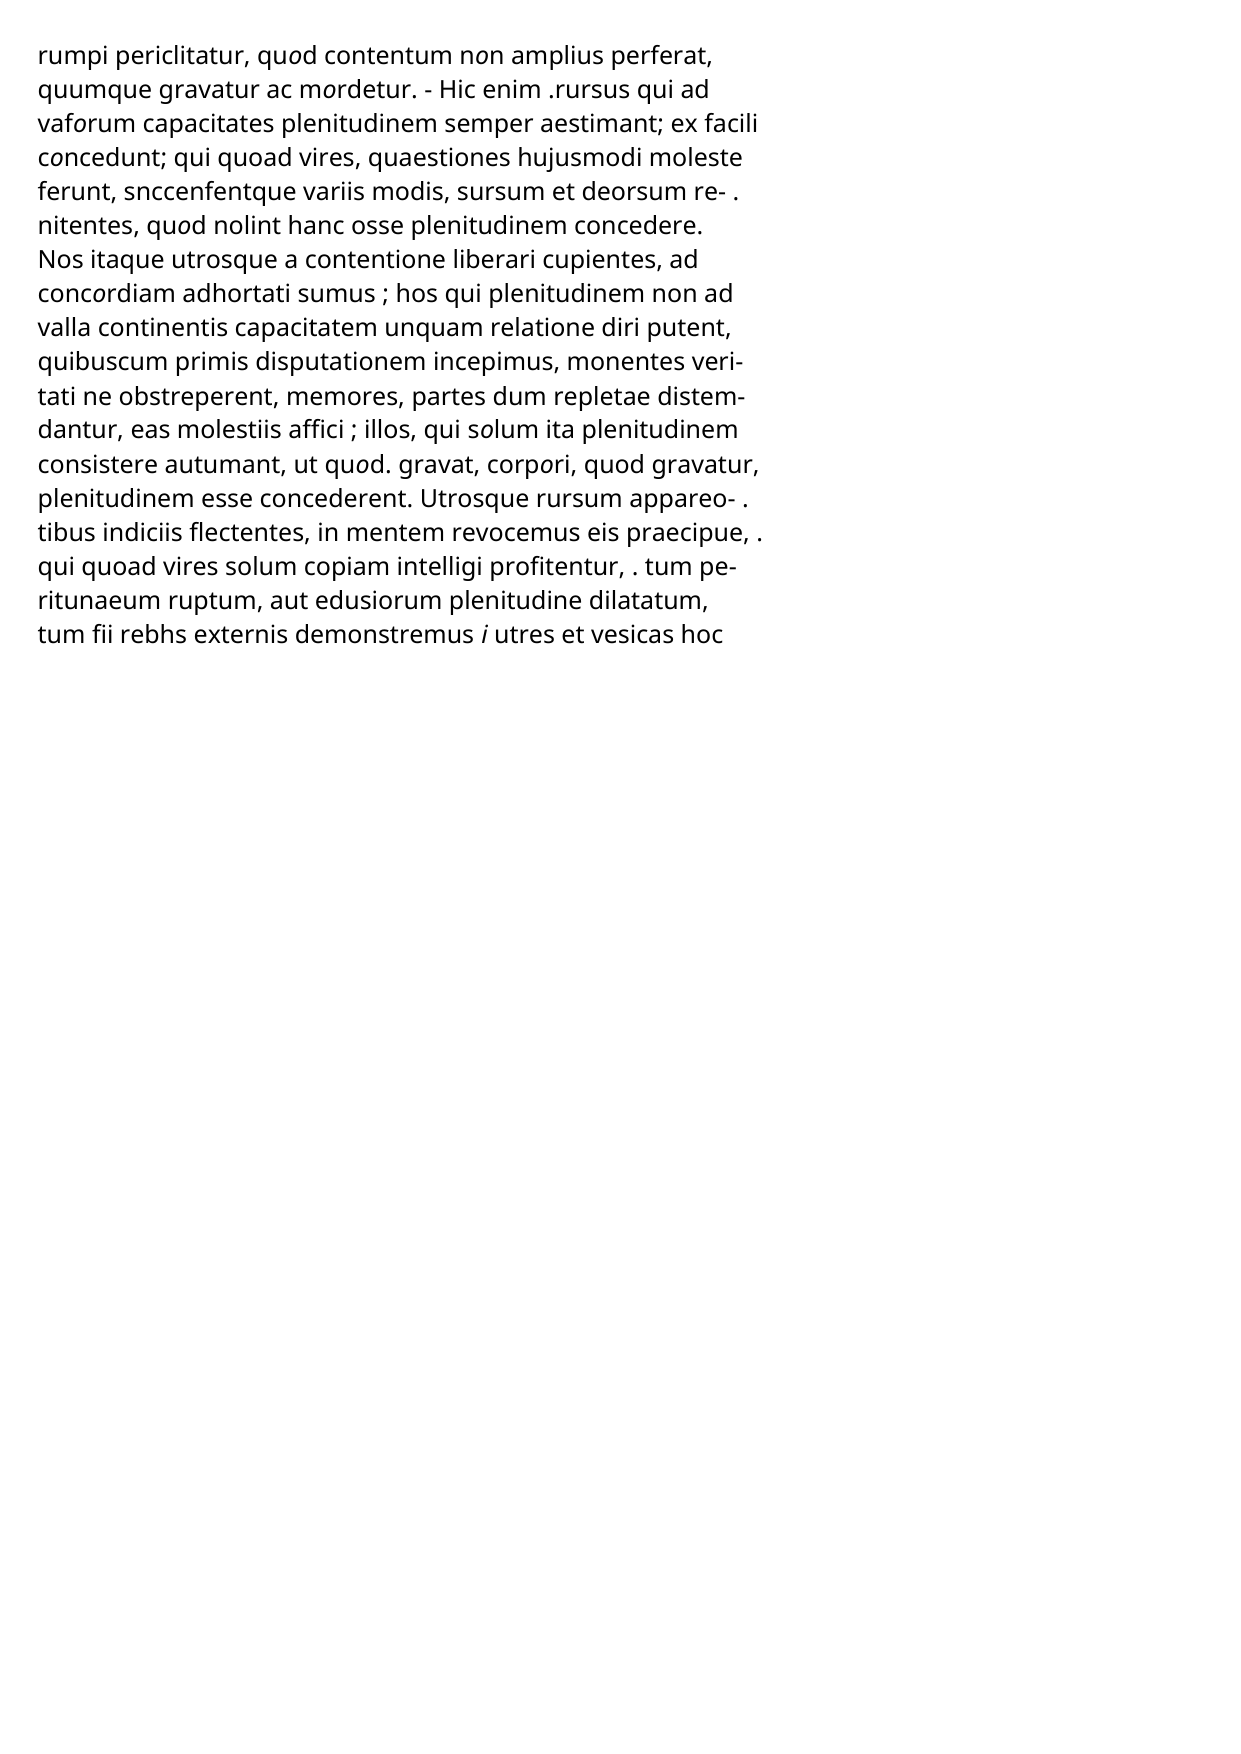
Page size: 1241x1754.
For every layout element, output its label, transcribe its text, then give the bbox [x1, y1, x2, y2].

text rumpi periclitatur, quod contentum non amplius perferat, quumque gravatur ac mordetur. - Hic enim .rursus qui ad vaforum capacitates plenitudinem semper aestimant; ex facili concedunt; qui quoad vires, quaestiones hujusmodi moleste ferunt, snccenfentque variis modis, sursum et deorsum re- . nitentes, quod nolint hanc osse plenitudinem concedere. Nos itaque utrosque a contentione liberari cupientes, ad concordiam adhortati sumus ; hos qui plenitudinem non ad valla continentis capacitatem unquam relatione diri putent, quibuscum primis disputationem incepimus, monentes veri- tati ne obstreperent, memores, partes dum repletae distem- dantur, eas molestiis affici ; illos, qui solum ita plenitudinem consistere autumant, ut quod. gravat, corpori, quod gravatur, plenitudinem esse concederent. Utrosque rursum appareo- . tibus indiciis flectentes, in mentem revocemus eis praecipue, . qui quoad vires solum copiam intelligi profitentur, . tum pe- ritunaeum ruptum, aut edusiorum plenitudine dilatatum, tum fii rebhs externis demonstremus i utres et vesicas hoc [37, 37, 1203, 651]
